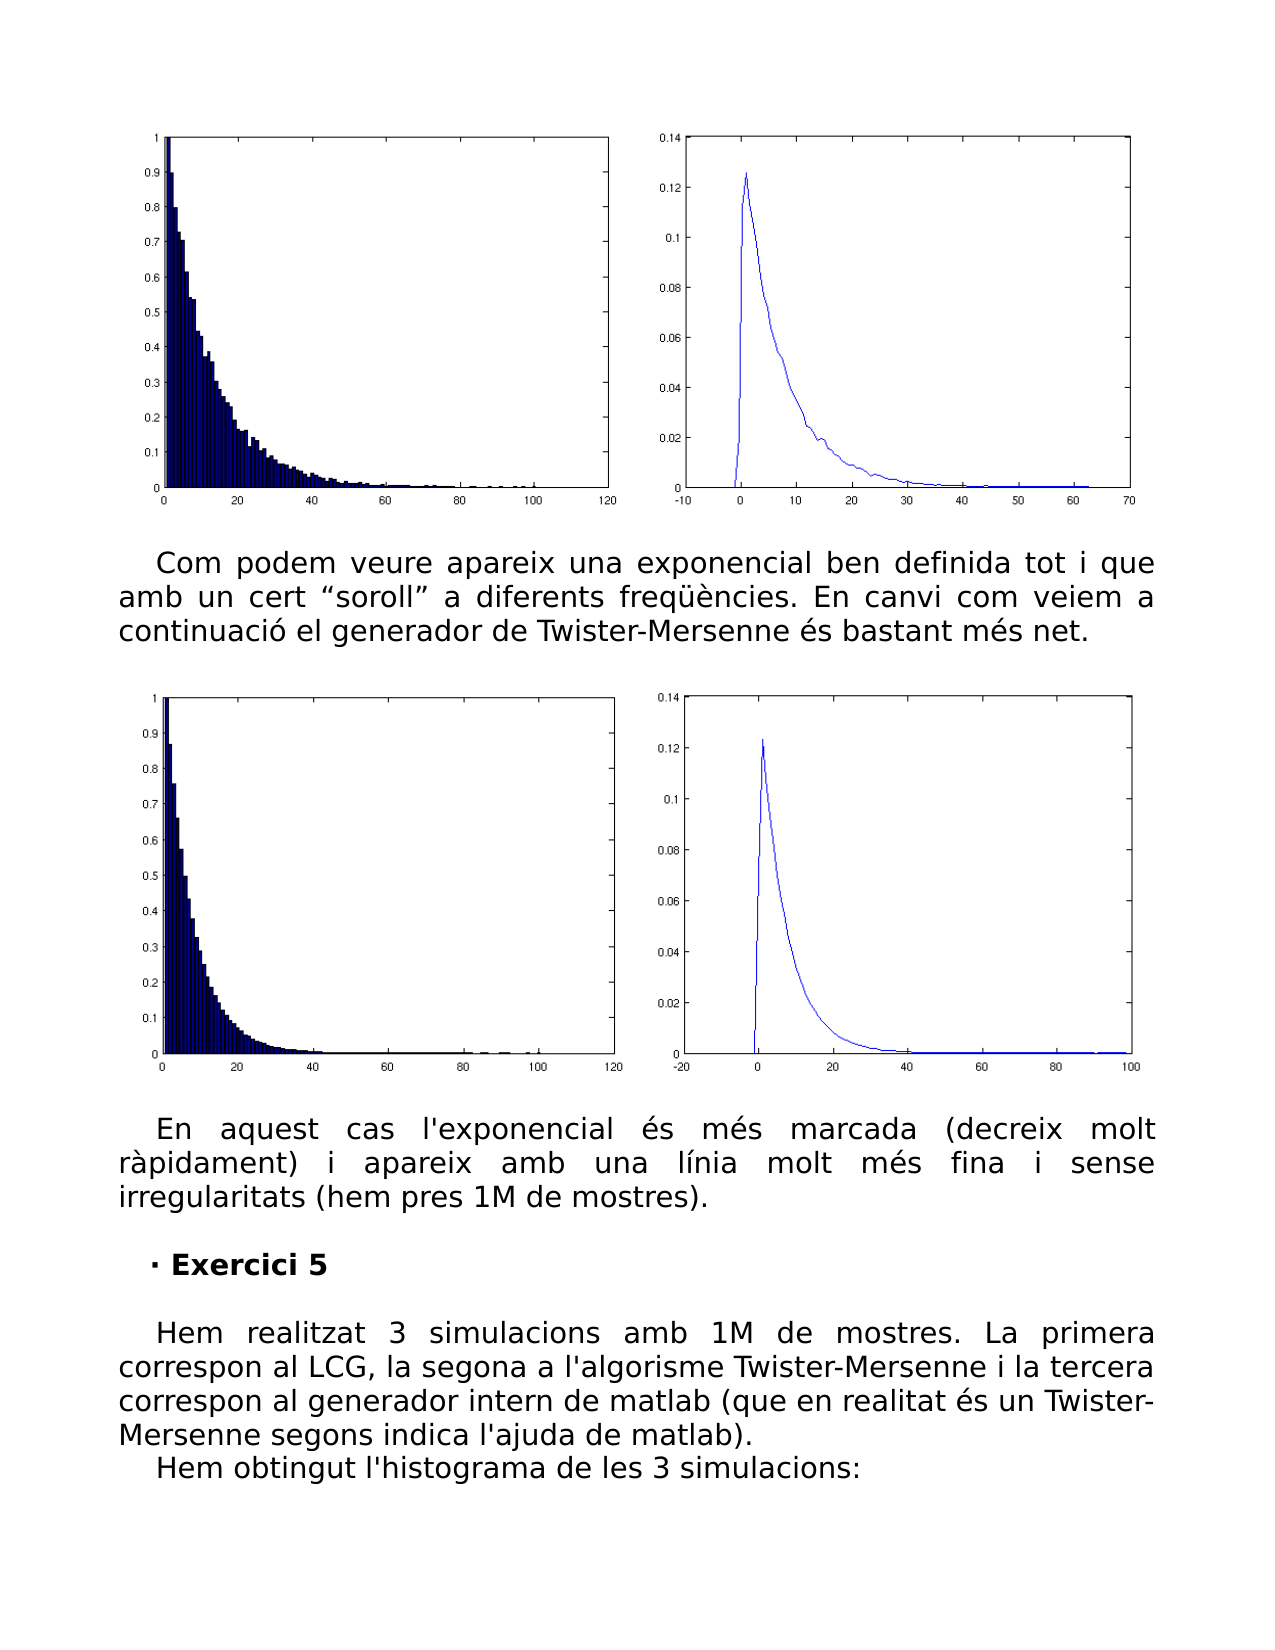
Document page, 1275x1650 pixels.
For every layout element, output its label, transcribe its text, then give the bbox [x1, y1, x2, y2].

text · Exercici 5 [118, 1248, 1157, 1282]
text Hem obtingut l'histograma de les 3 simulacions: [118, 1452, 1157, 1486]
text Hem realitzat 3 simulacions amb 1M de mostres. La primera correspon al LCG, la segona a l'algorisme Twister-Mersenne i la tercera correspon al generador intern de matlab (que en realitat és un Twister-Mersenne segons indica l'ajuda de matlab). [118, 1316, 1157, 1452]
picture [640, 126, 1155, 512]
picture [116, 685, 1157, 1079]
text Com podem veure apareix una exponencial ben definida tot i que amb un cert “soroll” a diferents freqüències. En canvi com veiem a continuació el generador de Twister-Mersenne és bastant més net. [118, 546, 1157, 648]
text En aquest cas l'exponencial és més marcada (decreix molt ràpidament) i apareix amb una línia molt més fina i sense irregularitats (hem pres 1M de mostres). [118, 1112, 1157, 1214]
picture [118, 126, 634, 513]
